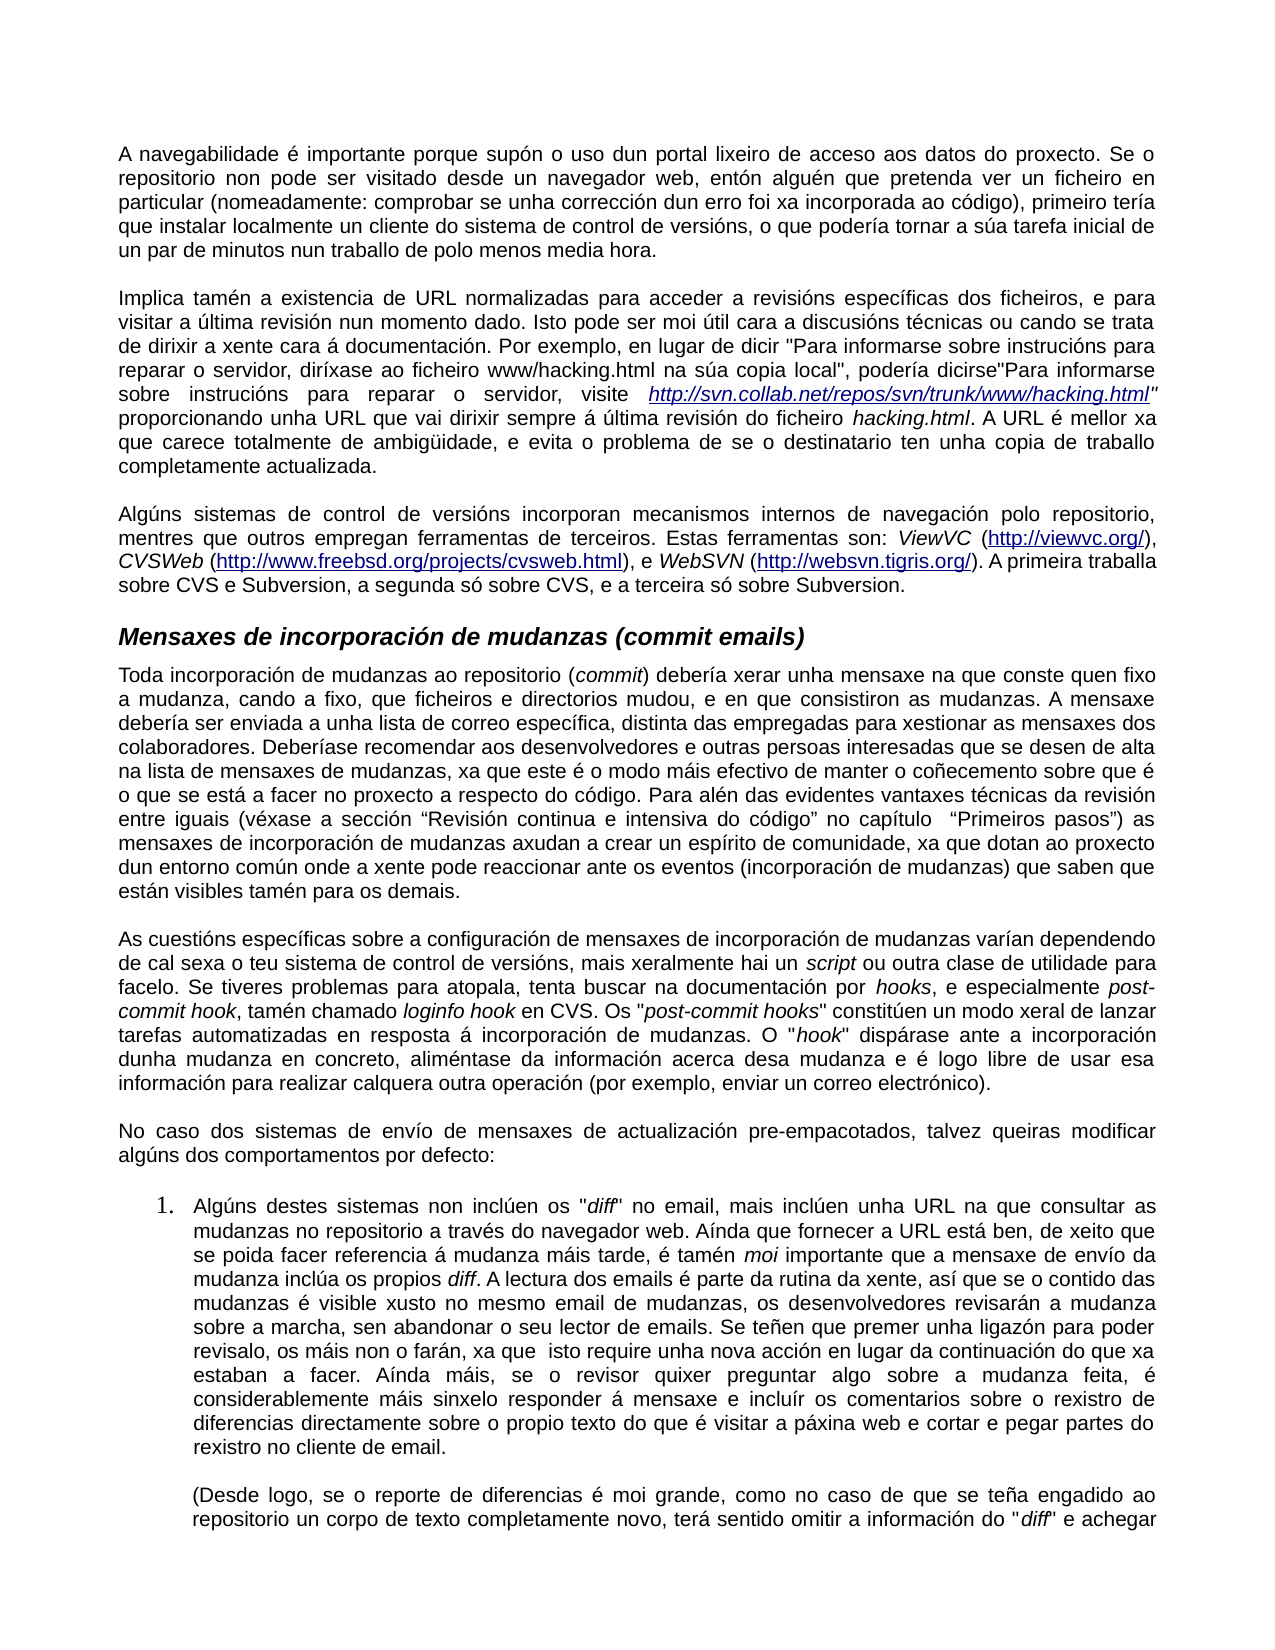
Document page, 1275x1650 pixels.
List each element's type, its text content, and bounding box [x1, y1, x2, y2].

list Algúns destes sistemas non inclúen os "diff" no email, mais inclúen unha URL na que consultar as mudanzas no repositorio a través do navegador web. Aínda que fornecer a URL está ben, de xeito que se poida facer referencia á mudanza máis tarde, é tamén moi importante que a mensaxe de envío da mudanza inclúa os propios diff. A lectura dos emails é parte da rutina da xente, así que se o contido das mudanzas é visible xusto no mesmo email de mudanzas, os desenvolvedores revisarán a mudanza sobre a marcha, sen abandonar o seu lector de emails. Se teñen que premer unha ligazón para poder revisalo, os máis non o farán, xa que isto require unha nova acción en lugar da continuación do que xa estaban a facer. Aínda máis, se o revisor quixer preguntar algo sobre a mudanza feita, é considerablemente máis sinxelo responder á mensaxe e incluír os comentarios sobre o rexistro de diferencias directamente sobre o propio texto do que é visitar a páxina web e cortar e pegar partes do rexistro no cliente de email. [156, 1190, 1157, 1459]
text Algúns sistemas de control de versións incorporan mecanismos internos de navegación polo repositorio, mentres que outros empregan ferramentas de terceiros. Estas ferramentas son: ViewVC (http://viewvc.org/), CVSWeb (http://www.freebsd.org/projects/cvsweb.html), e WebSVN (http://websvn.tigris.org/). A primeira traballa sobre CVS e Subversion, a segunda só sobre CVS, e a terceira só sobre Subversion. [118, 501, 1157, 597]
text Toda incorporación de mudanzas ao repositorio (commit) debería xerar unha mensaxe na que conste quen fixo a mudanza, cando a fixo, que ficheiros e directorios mudou, e en que consistiron as mudanzas. A mensaxe debería ser enviada a unha lista de correo específica, distinta das empregadas para xestionar as mensaxes dos colaboradores. Deberíase recomendar aos desenvolvedores e outras persoas interesadas que se desen de alta na lista de mensaxes de mudanzas, xa que este é o modo máis efectivo de manter o coñecemento sobre que é o que se está a facer no proxecto a respecto do código. Para alén das evidentes vantaxes técnicas da revisión entre iguais (véxase a sección “Revisión continua e intensiva do código” no capítulo “Primeiros pasos”) as mensaxes de incorporación de mudanzas axudan a crear un espírito de comunidade, xa que dotan ao proxecto dun entorno común onde a xente pode reaccionar ante os eventos (incorporación de mudanzas) que saben que están visibles tamén para os demais. [118, 663, 1157, 903]
text (Desde logo, se o reporte de diferencias é moi grande, como no caso de que se teña engadido ao repositorio un corpo de texto completamente novo, terá sentido omitir a información do "diff" e achegar [192, 1483, 1157, 1531]
text A navegabilidade é importante porque supón o uso dun portal lixeiro de acceso aos datos do proxecto. Se o repositorio non pode ser visitado desde un navegador web, entón alguén que pretenda ver un ficheiro en particular (nomeadamente: comprobar se unha corrección dun erro foi xa incorporada ao código), primeiro tería que instalar localmente un cliente do sistema de control de versións, o que podería tornar a súa tarefa inicial de un par de minutos nun traballo de polo menos media hora. [118, 142, 1157, 262]
subtitle Mensaxes de incorporación de mudanzas (commit emails) [118, 622, 1157, 651]
text No caso dos sistemas de envío de mensaxes de actualización pre-empacotados, talvez queiras modificar algúns dos comportamentos por defecto: [118, 1118, 1157, 1166]
text Implica tamén a existencia de URL normalizadas para acceder a revisións específicas dos ficheiros, e para visitar a última revisión nun momento dado. Isto pode ser moi útil cara a discusións técnicas ou cando se trata de dirixir a xente cara á documentación. Por exemplo, en lugar de dicir "Para informarse sobre instrucións para reparar o servidor, diríxase ao ficheiro www/hacking.html na súa copia local", podería dicirse"Para informarse sobre instrucións para reparar o servidor, visite http://svn.collab.net/repos/svn/trunk/www/hacking.html" proporcionando unha URL que vai dirixir sempre á última revisión do ficheiro hacking.html. A URL é mellor xa que carece totalmente de ambigüidade, e evita o problema de se o destinatario ten unha copia de traballo completamente actualizada. [118, 286, 1157, 477]
text As cuestións específicas sobre a configuración de mensaxes de incorporación de mudanzas varían dependendo de cal sexa o teu sistema de control de versións, mais xeralmente hai un script ou outra clase de utilidade para facelo. Se tiveres problemas para atopala, tenta buscar na documentación por hooks, e especialmente post-commit hook, tamén chamado loginfo hook en CVS. Os "post-commit hooks" constitúen un modo xeral de lanzar tarefas automatizadas en resposta á incorporación de mudanzas. O "hook" dispárase ante a incorporación dunha mudanza en concreto, aliméntase da información acerca desa mudanza e é logo libre de usar esa información para realizar calquera outra operación (por exemplo, enviar un correo electrónico). [118, 927, 1157, 1094]
